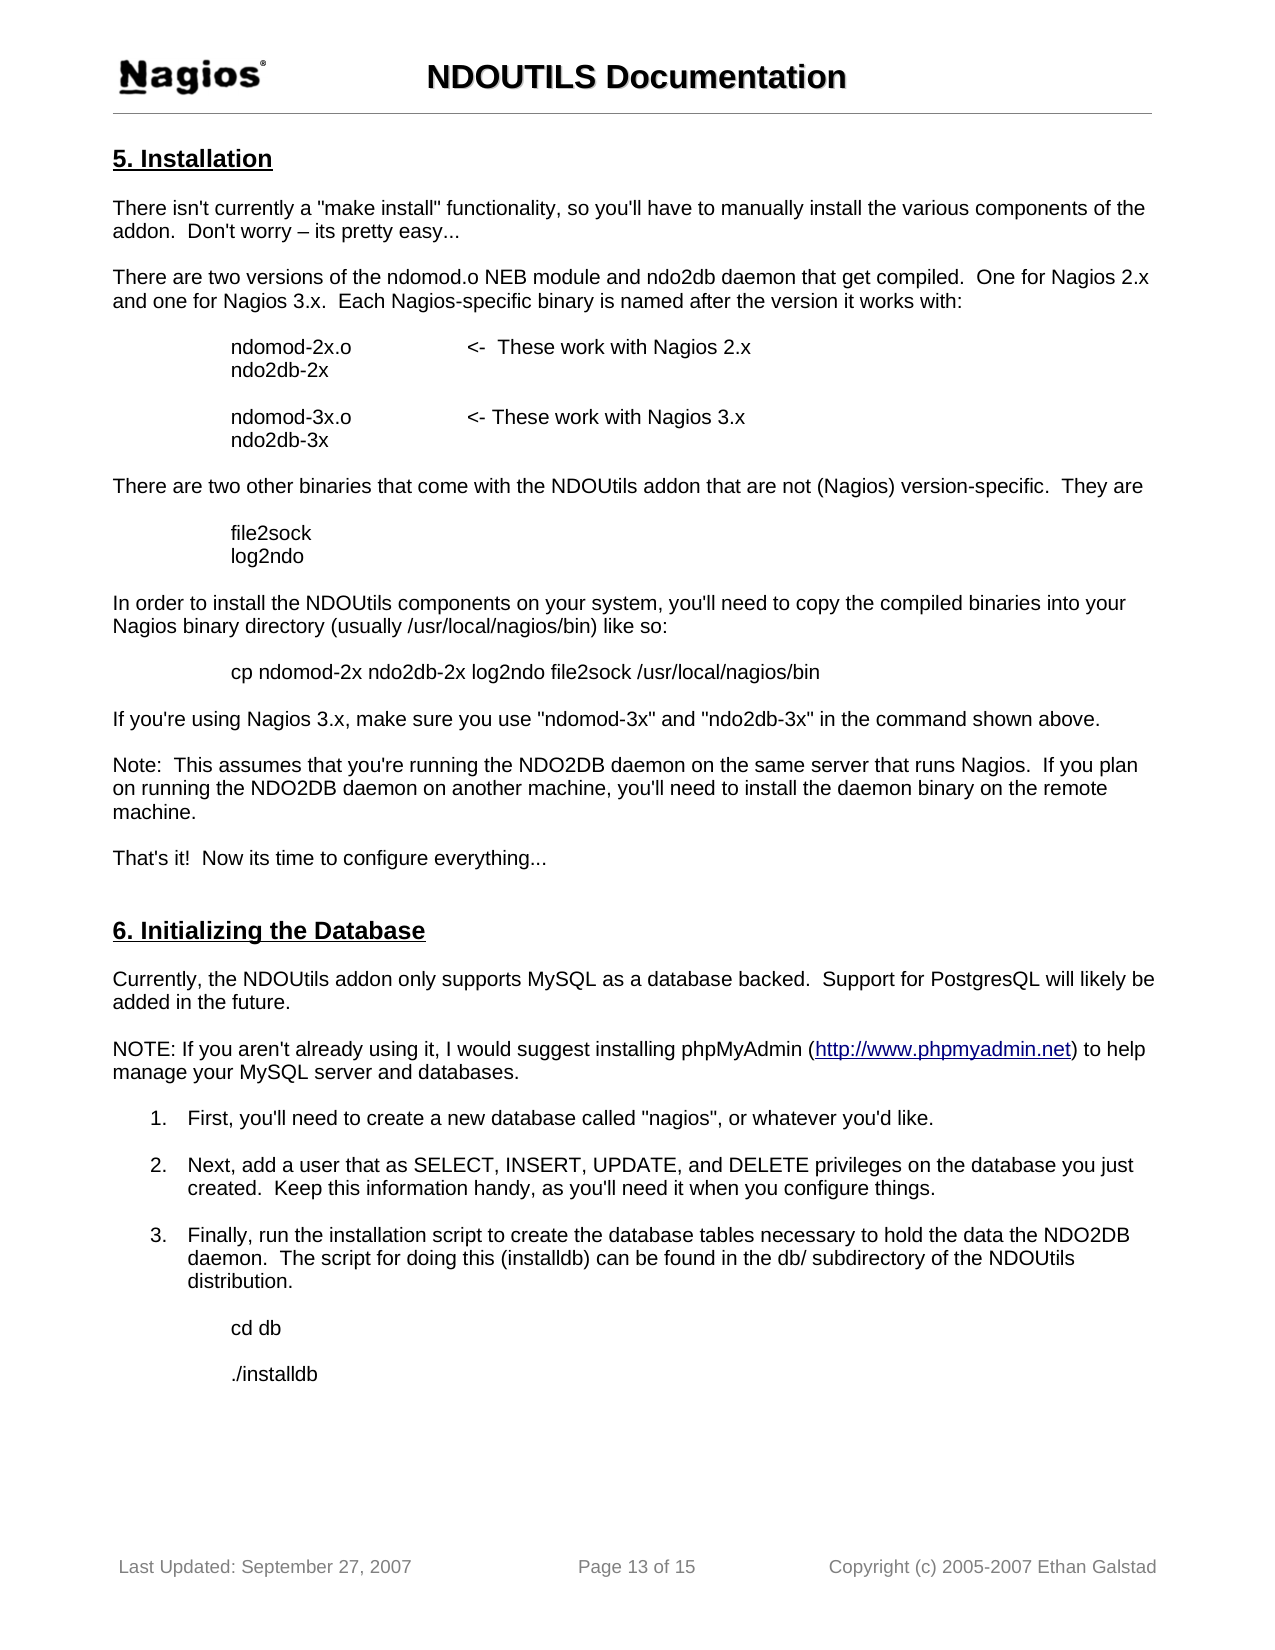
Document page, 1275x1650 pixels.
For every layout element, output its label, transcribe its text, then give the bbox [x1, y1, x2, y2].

text cd db [112, 1316, 1162, 1339]
text That's it! Now its time to configure everything... [112, 847, 1162, 870]
text There isn't currently a "make install" functionality, so you'll have to manually install the various components of the addon. Don't worry – its pretty easy... [112, 196, 1162, 243]
list Finally, run the installation script to create the database tables necessary to hold the data the NDO2DB daemon. The script for doing this (installdb) can be found in the db/ subdirectory of the NDOUtils distribution. [150, 1223, 1162, 1293]
list First, you'll need to create a new database called "nagios", or whatever you'd like. [150, 1107, 1162, 1130]
text ./installdb [112, 1363, 1162, 1386]
text Currently, the NDOUtils addon only supports MySQL as a database backed. Support for PostgresQL will likely be added in the future. [112, 968, 1162, 1014]
text Note: This assumes that you're running the NDO2DB daemon on the same server that runs Nagios. If you plan on running the NDO2DB daemon on another machine, you'll need to install the daemon binary on the remote machine. [112, 754, 1162, 823]
text If you're using Nagios 3.x, make sure you use "ndomod-3x" and "ndo2db-3x" in the command shown above. [112, 707, 1162, 731]
text cp ndomod-2x ndo2db-2x log2ndo file2sock /usr/local/nagios/bin [112, 661, 1162, 684]
text log2ndo [112, 545, 1162, 568]
text There are two versions of the ndomod.o NEB module and ndo2db daemon that get compiled. One for Nagios 2.x and one for Nagios 3.x. Each Nagios-specific binary is named after the version it works with: [112, 266, 1162, 312]
list Next, add a user that as SELECT, INSERT, UPDATE, and DELETE privileges on the database you just created. Keep this information handy, as you'll need it when you configure things. [150, 1153, 1162, 1200]
text ndo2db-2x [112, 359, 1162, 382]
text NOTE: If you aren't already using it, I would suggest installing phpMyAdmin (http://www.phpmyadmin.net) to help manage your MySQL server and databases. [112, 1037, 1162, 1084]
text 6. Initializing the Database [112, 916, 1162, 944]
text 5. Installation [112, 145, 1162, 173]
text ndomod-2x.o <- These work with Nagios 2.x [112, 336, 1162, 359]
text file2sock [112, 522, 1162, 545]
text In order to install the NDOUtils components on your system, you'll need to copy the compiled binaries into your Nagios binary directory (usually /usr/local/nagios/bin) like so: [112, 591, 1162, 638]
text ndo2db-3x [112, 429, 1162, 452]
text ndomod-3x.o <- These work with Nagios 3.x [112, 405, 1162, 429]
text There are two other binaries that come with the NDOUtils addon that are not (Nagios) version-specific. They are [112, 475, 1162, 498]
picture [118, 58, 268, 96]
